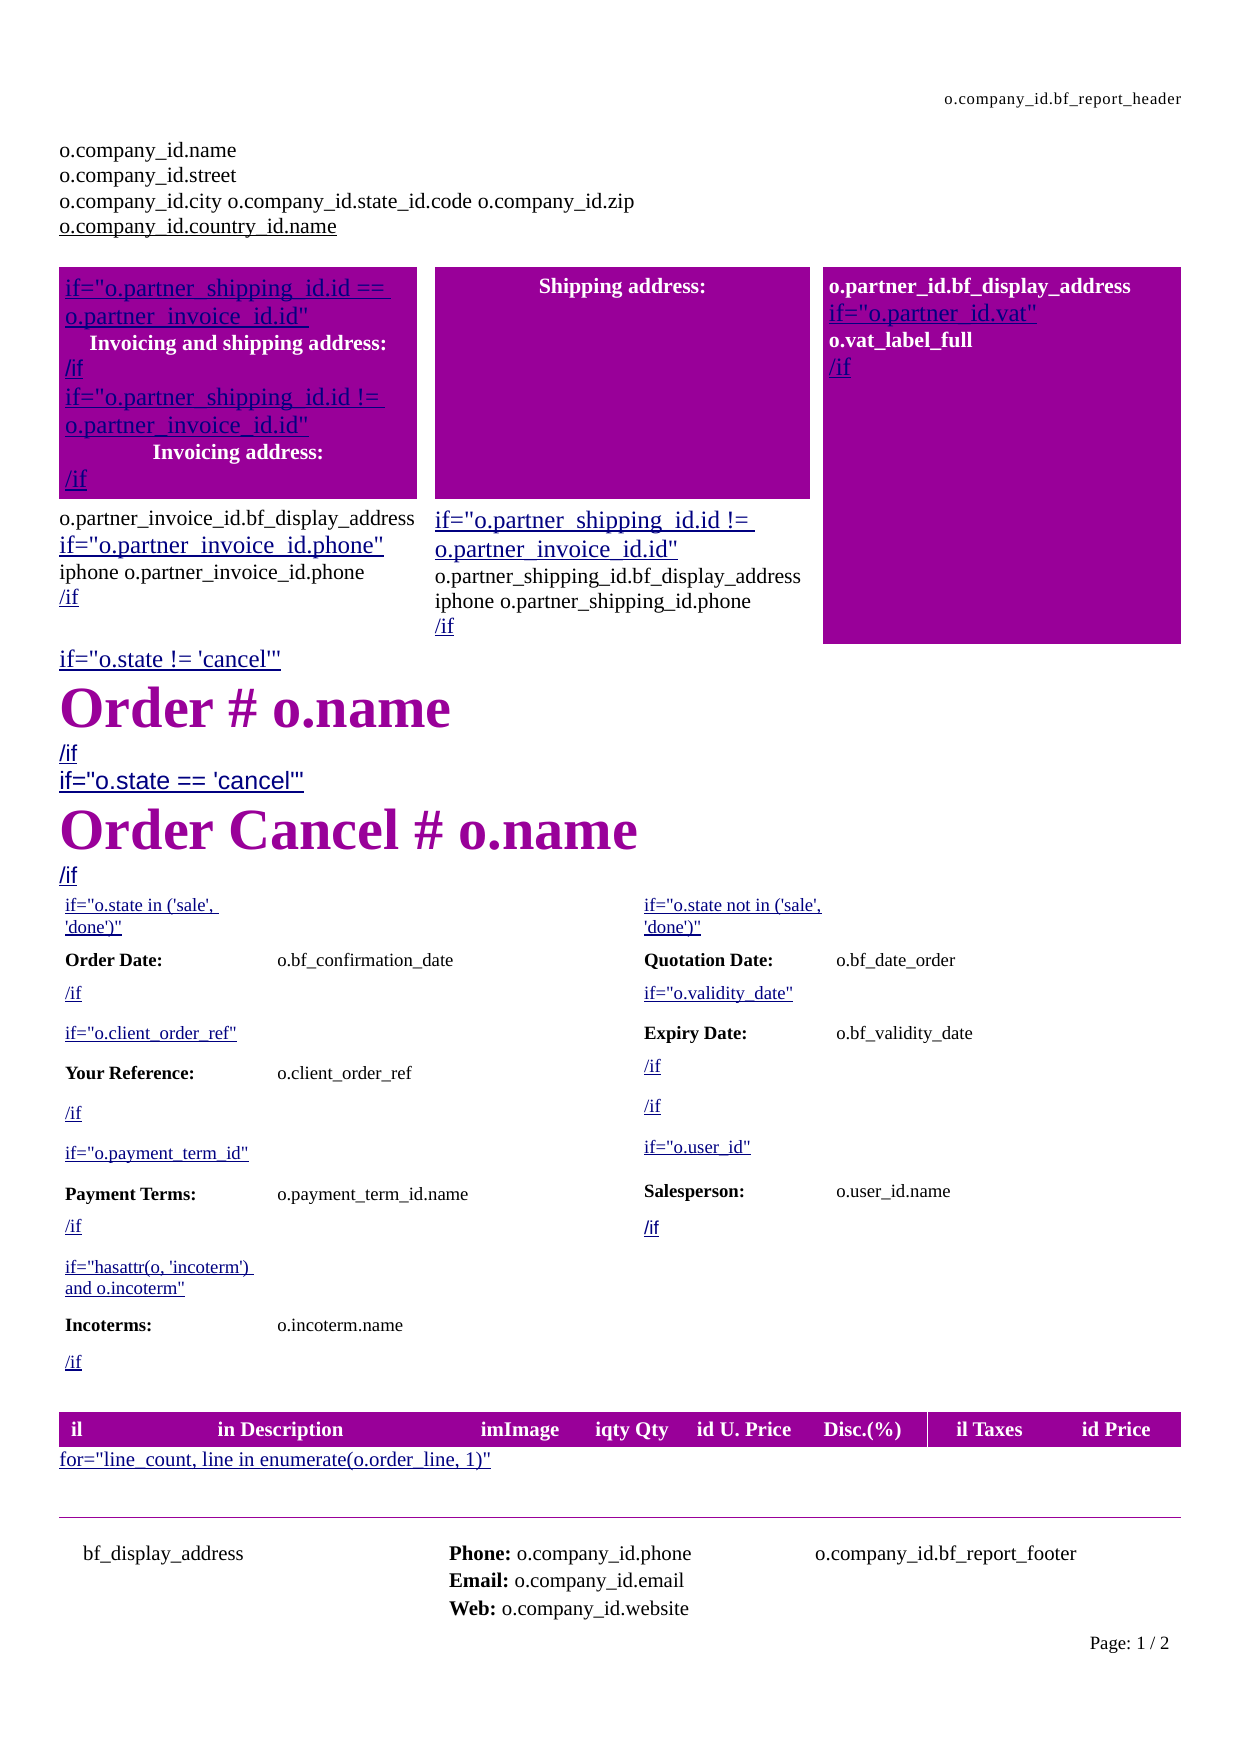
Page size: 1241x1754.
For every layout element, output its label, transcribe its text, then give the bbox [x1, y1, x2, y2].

table_header Shipping address: [435, 267, 810, 499]
table_cell if="o.validity_date" [638, 976, 830, 1016]
table_header [59, 889, 626, 1385]
table_cell if="o.user_id" [638, 1130, 830, 1170]
table_cell /if [59, 976, 271, 1016]
table_cell Incoterms: [59, 1305, 271, 1345]
table_header iqty Qty [573, 1412, 690, 1447]
table_cell if="hasattr(o, 'incoterm') and o.incoterm" [59, 1250, 271, 1304]
table_cell [417, 499, 434, 644]
table_cell Payment Terms: [59, 1177, 271, 1210]
text if="o.state == 'cancel'" [59, 766, 1181, 795]
table_cell /if [59, 1345, 271, 1385]
text /if [59, 740, 1181, 766]
table_cell Expiry Date: [638, 1016, 830, 1049]
text o.company_id.country_id.name [59, 213, 1181, 238]
table_header il [59, 1412, 94, 1447]
table_header [830, 889, 1181, 943]
text o.company_id.street [59, 162, 1181, 188]
table_cell o.bf_validity_date [830, 1016, 1181, 1049]
table_cell for="line_count, line in enumerate(o.order_line, 1)" [59, 1447, 1181, 1471]
table_cell /if [638, 1090, 830, 1130]
table_header if="o.partner_shipping_id.id == o.partner_invoice_id.id" Invoicing and shipping address: /if if="o.partner_shipping_id.id != o.partner_invoice_id.id" Invoicing address: /if [59, 267, 417, 499]
table_cell [830, 1090, 1181, 1130]
table_cell o.partner_invoice_id.bf_display_address if="o.partner_invoice_id.phone" iphone o.partner_invoice_id.phone /if [59, 499, 417, 644]
table_cell [271, 1016, 566, 1057]
table_cell o.bf_confirmation_date [271, 943, 566, 976]
table_header id U. Price [690, 1412, 797, 1447]
text /if [59, 862, 1181, 888]
table_cell [271, 1250, 566, 1304]
table_header [810, 267, 823, 499]
table_cell [830, 1049, 1181, 1089]
table_cell o.user_id.name [830, 1170, 1181, 1211]
table_header [417, 267, 434, 499]
table_cell Order Date: [59, 943, 271, 976]
table_header id Price [1051, 1412, 1181, 1447]
table_cell [810, 499, 823, 644]
text o.company_id.city o.company_id.state_id.code o.company_id.zip [59, 188, 1181, 213]
table_header in Description [94, 1412, 466, 1447]
table_cell Salesperson: [638, 1170, 830, 1211]
table_header if="o.state not in ('sale', 'done')" [638, 889, 830, 943]
table_cell Your Reference: [59, 1057, 271, 1096]
table_header if="o.state in ('sale', 'done')" [59, 889, 271, 943]
table_header [626, 889, 638, 1385]
table_cell if="o.client_order_ref" [59, 1016, 271, 1057]
text o.company_id.name [59, 137, 1181, 162]
table_cell [271, 1136, 566, 1177]
table_header o.partner_id.bf_display_address if="o.partner_id.vat" o.vat_label_full /if [823, 267, 1181, 644]
table_header Disc.(%) [797, 1412, 927, 1447]
table_cell o.client_order_ref [271, 1057, 566, 1096]
text if="o.state != 'cancel'" [59, 644, 1181, 673]
table_cell /if [59, 1096, 271, 1136]
table_cell [271, 1096, 566, 1136]
table_cell [271, 1210, 566, 1250]
table_cell [830, 976, 1181, 1016]
table_cell [271, 1345, 566, 1385]
table_cell o.bf_date_order [830, 943, 1181, 976]
table_cell [830, 1211, 1181, 1252]
table_cell if="o.partner_shipping_id.id != o.partner_invoice_id.id" o.partner_shipping_id.bf_display_address iphone o.partner_shipping_id.phone /if [435, 499, 810, 644]
table_header imImage [466, 1412, 573, 1447]
table_cell [830, 1130, 1181, 1170]
table_header [638, 1252, 1181, 1385]
table_cell o.incoterm.name [271, 1305, 566, 1345]
table_cell o.payment_term_id.name [271, 1177, 566, 1210]
table_cell /if [59, 1210, 271, 1250]
table_cell if="o.payment_term_id" [59, 1136, 271, 1177]
table_cell [271, 976, 566, 1016]
table_header il Taxes [928, 1412, 1051, 1447]
text Order # o.name [59, 673, 1181, 740]
table_cell /if [638, 1049, 830, 1089]
table_header [271, 889, 566, 943]
table_cell Quotation Date: [638, 943, 830, 976]
text Order Cancel # o.name [59, 795, 1181, 862]
table_cell /if [638, 1211, 830, 1252]
